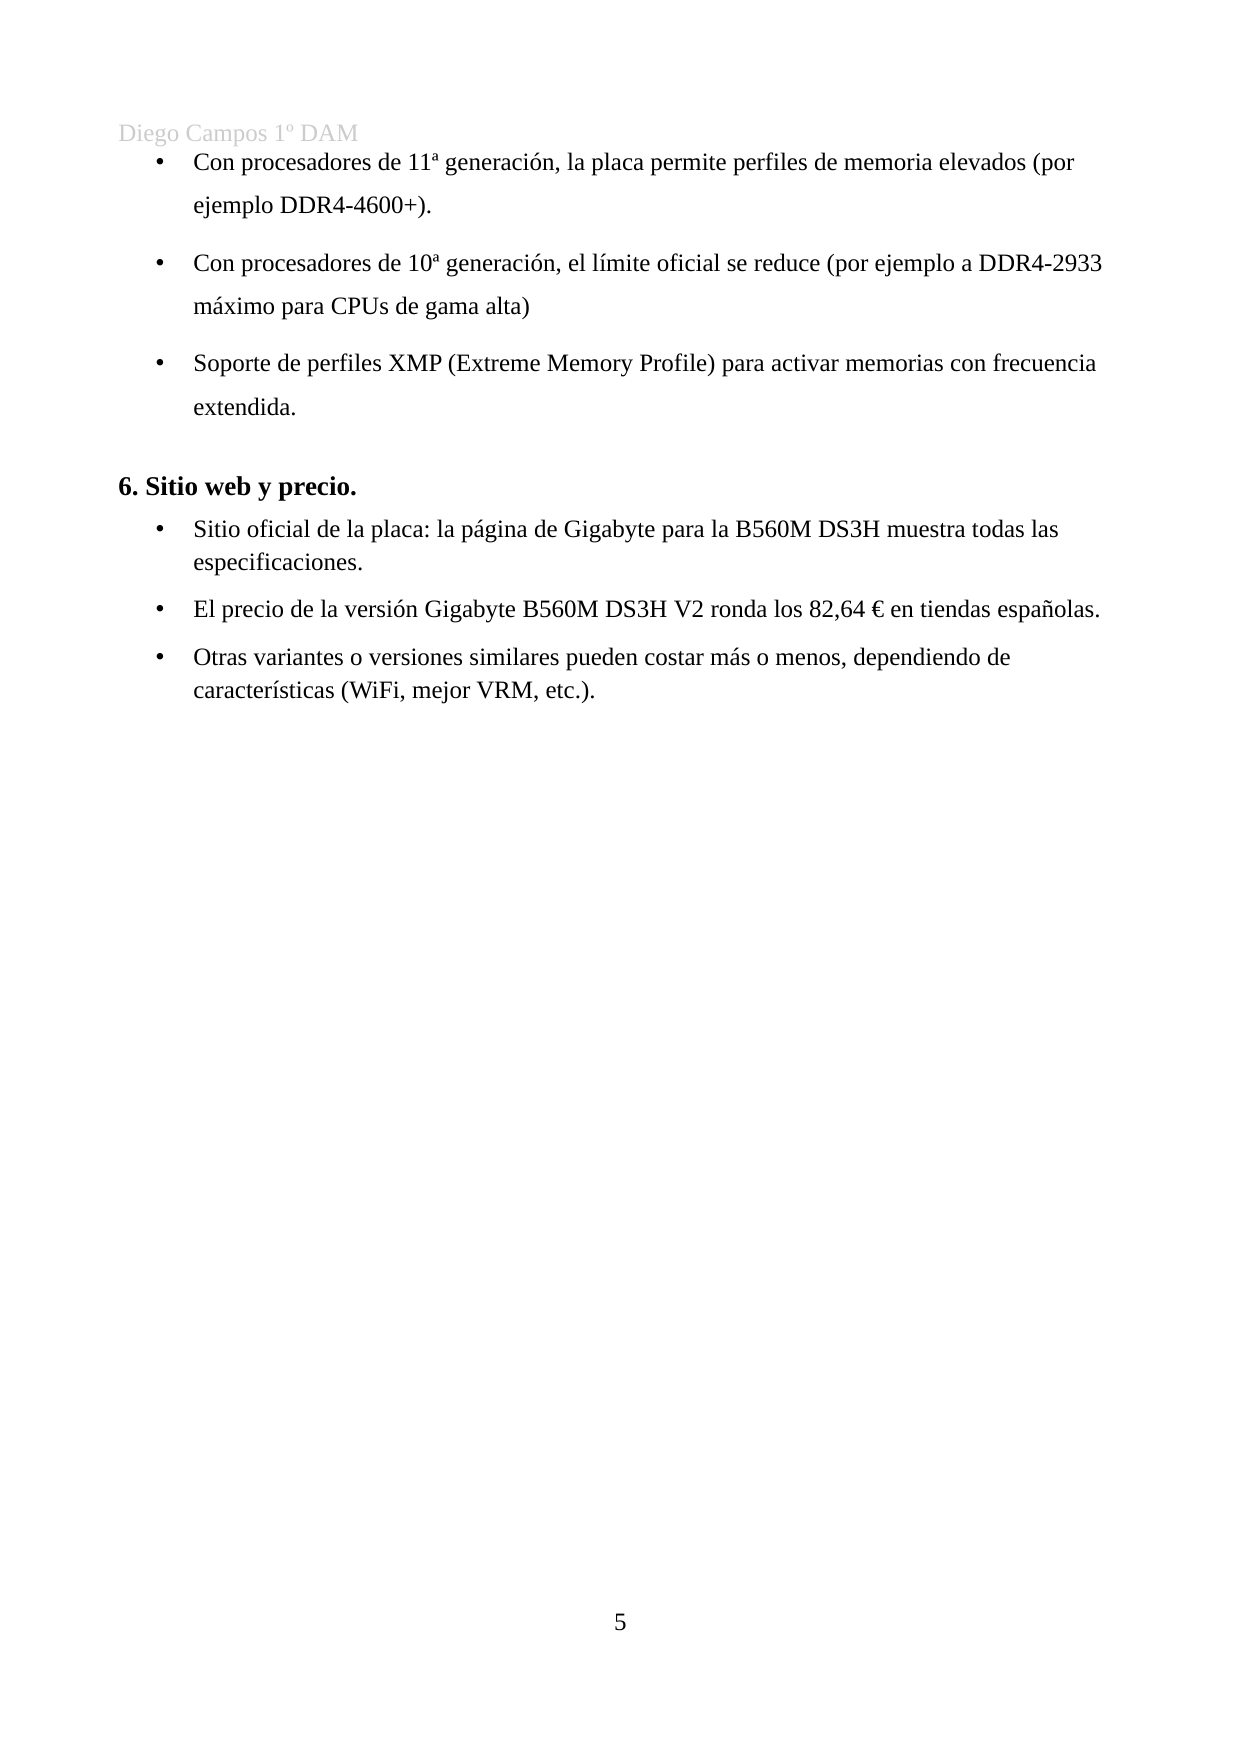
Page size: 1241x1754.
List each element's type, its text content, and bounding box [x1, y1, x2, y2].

list Sitio oficial de la placa: la página de Gigabyte para la B560M DS3H muestra todas las especificaciones. [156, 514, 1122, 576]
list Soporte de perfiles XMP (Extreme Memory Profile) para activar memorias con frecuencia extendida. [156, 348, 1122, 420]
list Con procesadores de 11ª generación, la placa permite perfiles de memoria elevados (por ejemplo DDR4-4600+). [156, 147, 1122, 219]
list Otras variantes o versiones similares pueden costar más o menos, dependiendo de características (WiFi, mejor VRM, etc.). [156, 642, 1122, 704]
subtitle 6. Sitio web y precio. [118, 470, 1122, 501]
list Con procesadores de 10ª generación, el límite oficial se reduce (por ejemplo a DDR4-2933 máximo para CPUs de gama alta) [156, 248, 1122, 319]
list El precio de la versión Gigabyte B560M DS3H V2 ronda los 82,64 € en tiendas españolas. [156, 594, 1122, 623]
